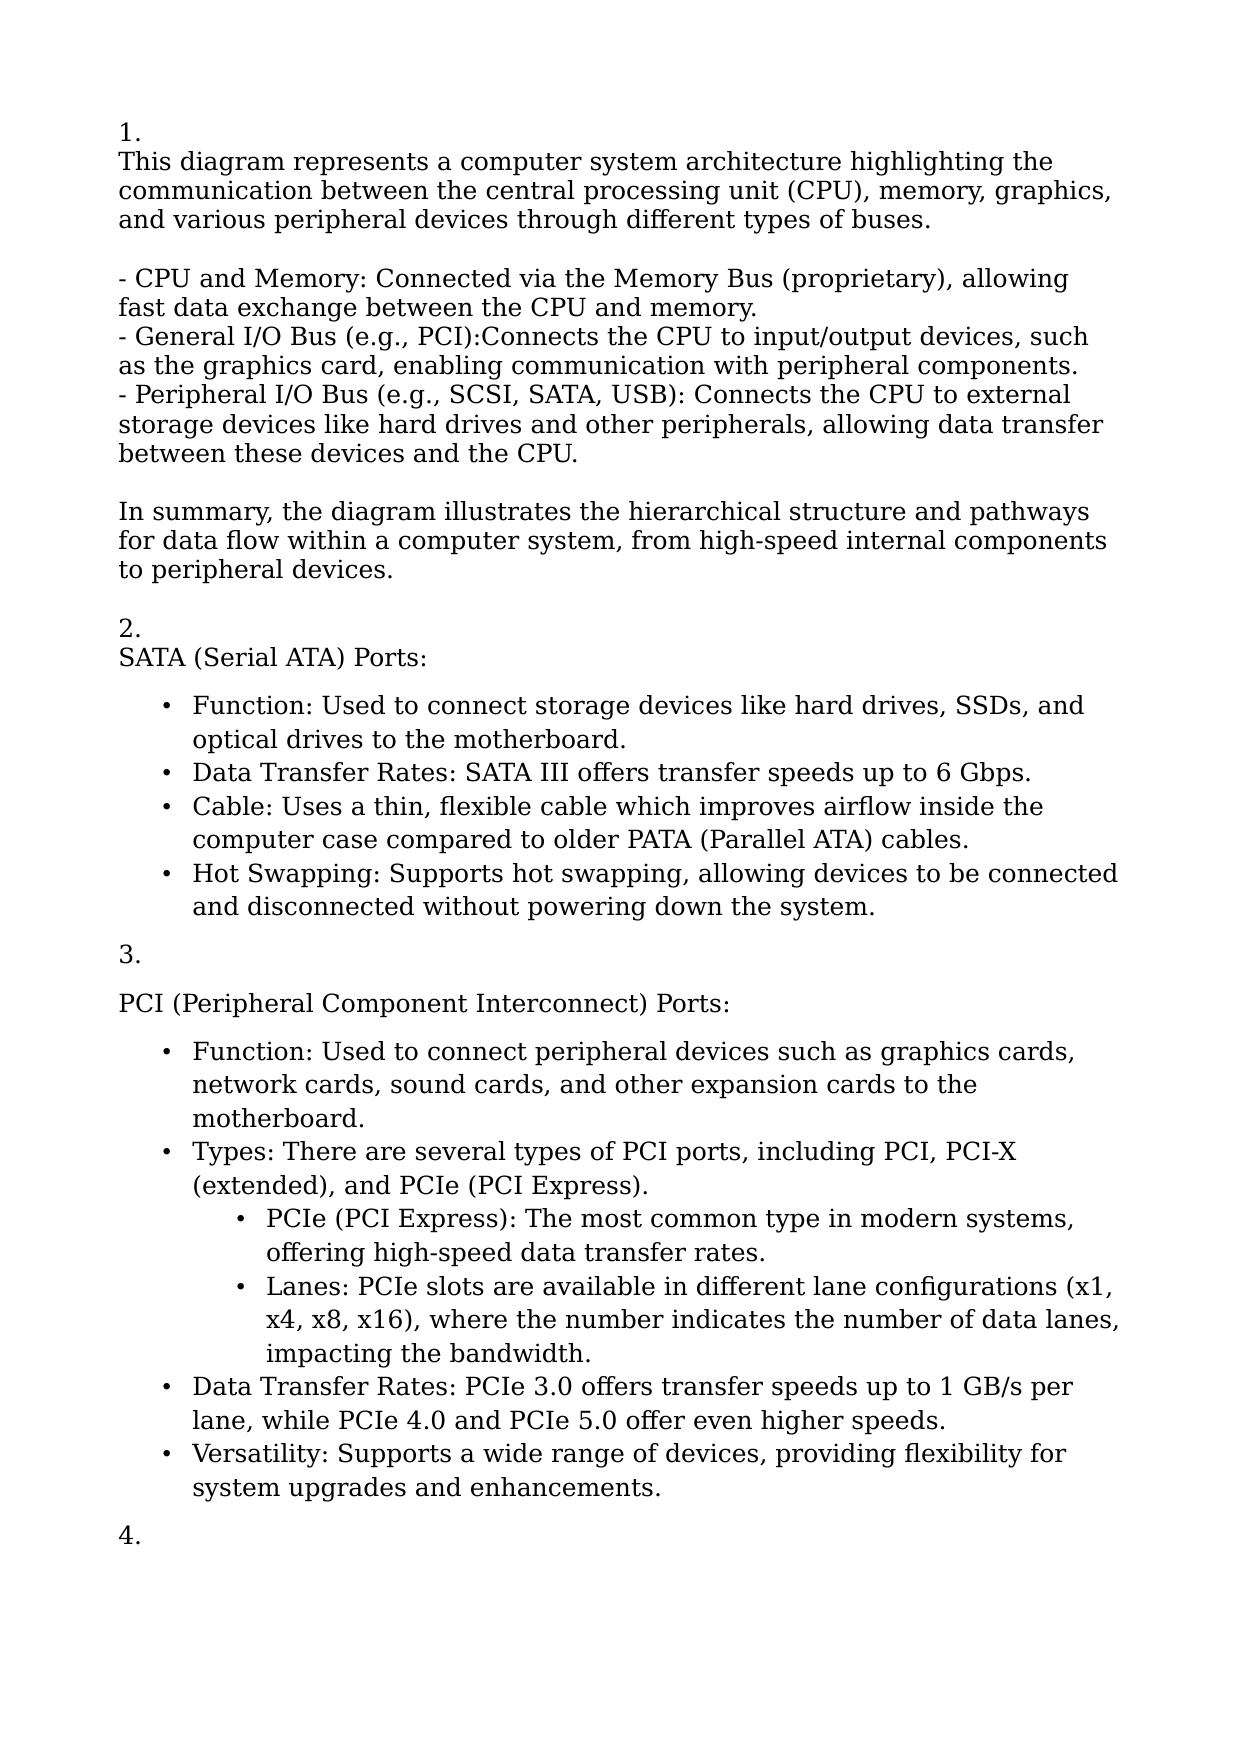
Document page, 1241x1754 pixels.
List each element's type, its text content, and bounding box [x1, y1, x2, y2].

text In summary, the diagram illustrates the hierarchical structure and pathways for data flow within a computer system, from high-speed internal components to peripheral devices. [118, 497, 1122, 585]
list Types: There are several types of PCI ports, including PCI, PCI-X (extended), and PCIe (PCI Express). [162, 1137, 1122, 1200]
list Versatility: Supports a wide range of devices, providing flexibility for system upgrades and enhancements. [162, 1439, 1122, 1502]
text SATA (Serial ATA) Ports: [118, 643, 1122, 672]
list Lanes: PCIe slots are available in different lane configurations (x1, x4, x8, x16), where the number indicates the number of data lanes, impacting the bandwidth. [236, 1272, 1122, 1368]
text This diagram represents a computer system architecture highlighting the communication between the central processing unit (CPU), memory, graphics, and various peripheral devices through different types of buses. [118, 147, 1122, 235]
text 1. [118, 118, 1122, 147]
list Hot Swapping: Supports hot swapping, allowing devices to be connected and disconnected without powering down the system. [162, 859, 1122, 922]
text 3. [118, 941, 1122, 970]
list Function: Used to connect storage devices like hard drives, SSDs, and optical drives to the motherboard. [162, 691, 1122, 754]
list Function: Used to connect peripheral devices such as graphics cards, network cards, sound cards, and other expansion cards to the motherboard. [162, 1037, 1122, 1133]
list PCIe (PCI Express): The most common type in modern systems, offering high-speed data transfer rates. [236, 1204, 1122, 1267]
text 2. [118, 614, 1122, 643]
text - ­CPU and Memory: Connected via the Memory Bus (proprietary), allowing fast data exchange between the CPU and memory. [118, 264, 1122, 322]
text 4. [118, 1521, 1122, 1550]
list Data Transfer Rates: PCIe 3.0 offers transfer speeds up to 1 GB/s per lane, while PCIe 4.0 and PCIe 5.0 offer even higher speeds. [162, 1372, 1122, 1435]
list Cable: Uses a thin, flexible cable which improves airflow inside the computer case compared to older PATA (Parallel ATA) cables. [162, 792, 1122, 854]
text - General I/O Bus (e.g., PCI):Connects the CPU to input/output devices, such as the graphics card, enabling communication with peripheral components. [118, 322, 1122, 381]
text PCI (Peripheral Component Interconnect) Ports: [118, 989, 1122, 1018]
list Data Transfer Rates: SATA III offers transfer speeds up to 6 Gbps. [162, 758, 1122, 787]
text - Peripheral I/O Bus (e.g., SCSI, SATA, USB): Connects the CPU to external storage devices like hard drives and other peripherals, allowing data transfer between these devices and the CPU. [118, 381, 1122, 468]
